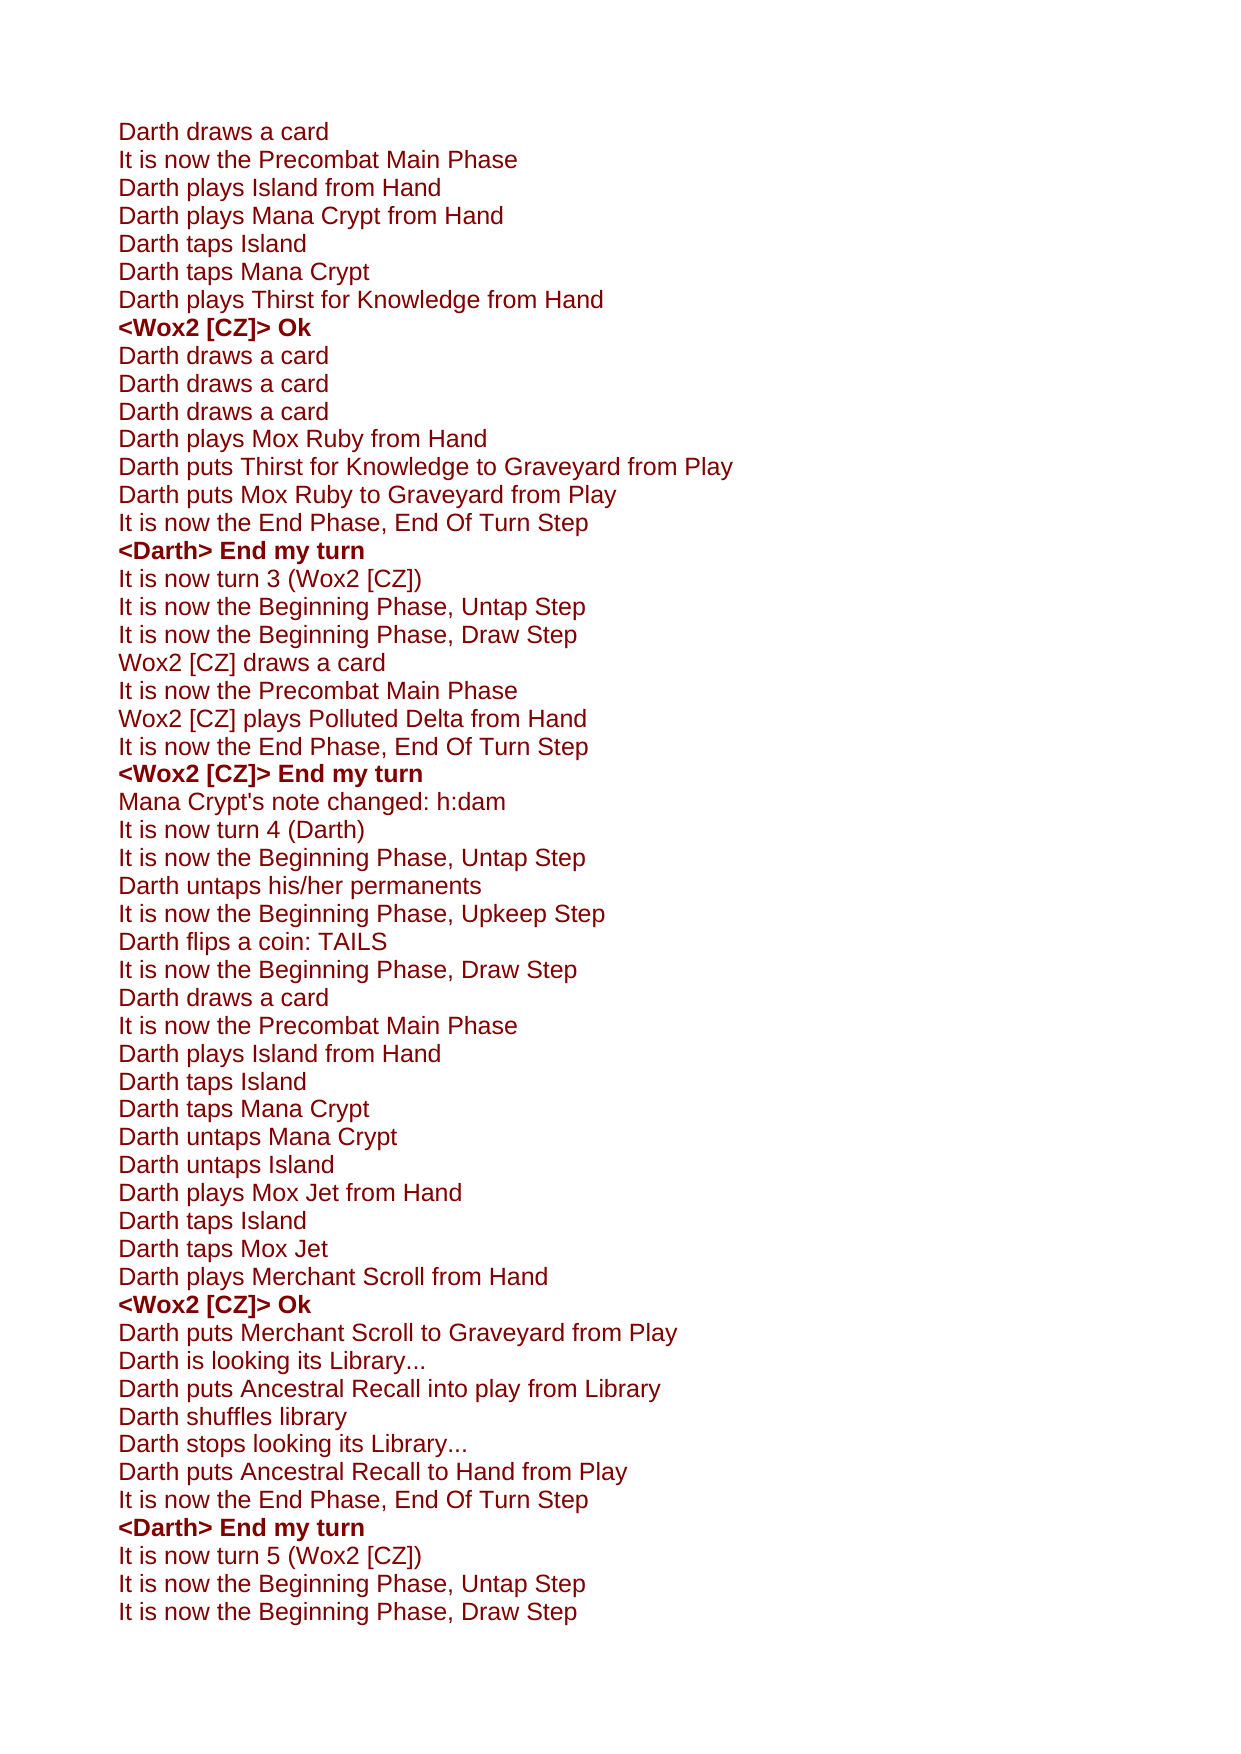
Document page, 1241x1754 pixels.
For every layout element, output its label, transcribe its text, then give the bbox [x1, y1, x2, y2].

text It is now the Beginning Phase, Draw Step [118, 1598, 1122, 1626]
text Darth taps Island [118, 1207, 1122, 1235]
text Darth plays Mox Jet from Hand [118, 1179, 1122, 1207]
text It is now the Precombat Main Phase [118, 1011, 1122, 1039]
text Darth taps Mana Crypt [118, 1095, 1122, 1123]
text Darth plays Merchant Scroll from Hand [118, 1263, 1122, 1291]
text Darth draws a card [118, 369, 1122, 397]
text Darth plays Mana Crypt from Hand [118, 202, 1122, 230]
text Darth draws a card [118, 118, 1122, 146]
text <Darth> End my turn [118, 1514, 1122, 1542]
text It is now turn 4 (Darth) [118, 816, 1122, 844]
text It is now the End Phase, End Of Turn Step [118, 732, 1122, 760]
text <Darth> End my turn [118, 537, 1122, 565]
text It is now the Beginning Phase, Draw Step [118, 621, 1122, 648]
text Darth puts Ancestral Recall to Hand from Play [118, 1458, 1122, 1486]
text Darth puts Mox Ruby to Graveyard from Play [118, 481, 1122, 509]
text Darth is looking its Library... [118, 1346, 1122, 1374]
text Darth draws a card [118, 341, 1122, 369]
text Darth stops looking its Library... [118, 1430, 1122, 1458]
text It is now the Precombat Main Phase [118, 676, 1122, 704]
text It is now the End Phase, End Of Turn Step [118, 509, 1122, 537]
text It is now the Beginning Phase, Upkeep Step [118, 900, 1122, 928]
text Darth puts Merchant Scroll to Graveyard from Play [118, 1318, 1122, 1346]
text Darth taps Island [118, 1067, 1122, 1095]
text Wox2 [CZ] draws a card [118, 648, 1122, 676]
text <Wox2 [CZ]> Ok [118, 1291, 1122, 1318]
text Darth untaps his/her permanents [118, 872, 1122, 900]
text It is now the Beginning Phase, Untap Step [118, 844, 1122, 872]
text Darth draws a card [118, 397, 1122, 425]
text Darth taps Mox Jet [118, 1235, 1122, 1263]
text It is now the Beginning Phase, Draw Step [118, 956, 1122, 983]
text It is now turn 5 (Wox2 [CZ]) [118, 1542, 1122, 1570]
text It is now the Beginning Phase, Untap Step [118, 1570, 1122, 1598]
text Darth plays Island from Hand [118, 174, 1122, 202]
text <Wox2 [CZ]> Ok [118, 313, 1122, 341]
text Darth taps Mana Crypt [118, 258, 1122, 286]
text Darth flips a coin: TAILS [118, 928, 1122, 956]
text Darth plays Mox Ruby from Hand [118, 425, 1122, 453]
text Darth untaps Island [118, 1151, 1122, 1179]
text It is now the Beginning Phase, Untap Step [118, 593, 1122, 621]
text Mana Crypt's note changed: h:dam [118, 788, 1122, 816]
text Darth draws a card [118, 983, 1122, 1011]
text Darth plays Island from Hand [118, 1039, 1122, 1067]
text It is now the End Phase, End Of Turn Step [118, 1486, 1122, 1514]
text Darth shuffles library [118, 1402, 1122, 1430]
text <Wox2 [CZ]> End my turn [118, 760, 1122, 788]
text Darth puts Ancestral Recall into play from Library [118, 1374, 1122, 1402]
text Darth plays Thirst for Knowledge from Hand [118, 286, 1122, 313]
text It is now the Precombat Main Phase [118, 146, 1122, 174]
text Darth untaps Mana Crypt [118, 1123, 1122, 1151]
text Wox2 [CZ] plays Polluted Delta from Hand [118, 704, 1122, 732]
text Darth taps Island [118, 230, 1122, 258]
text It is now turn 3 (Wox2 [CZ]) [118, 565, 1122, 593]
text Darth puts Thirst for Knowledge to Graveyard from Play [118, 453, 1122, 481]
